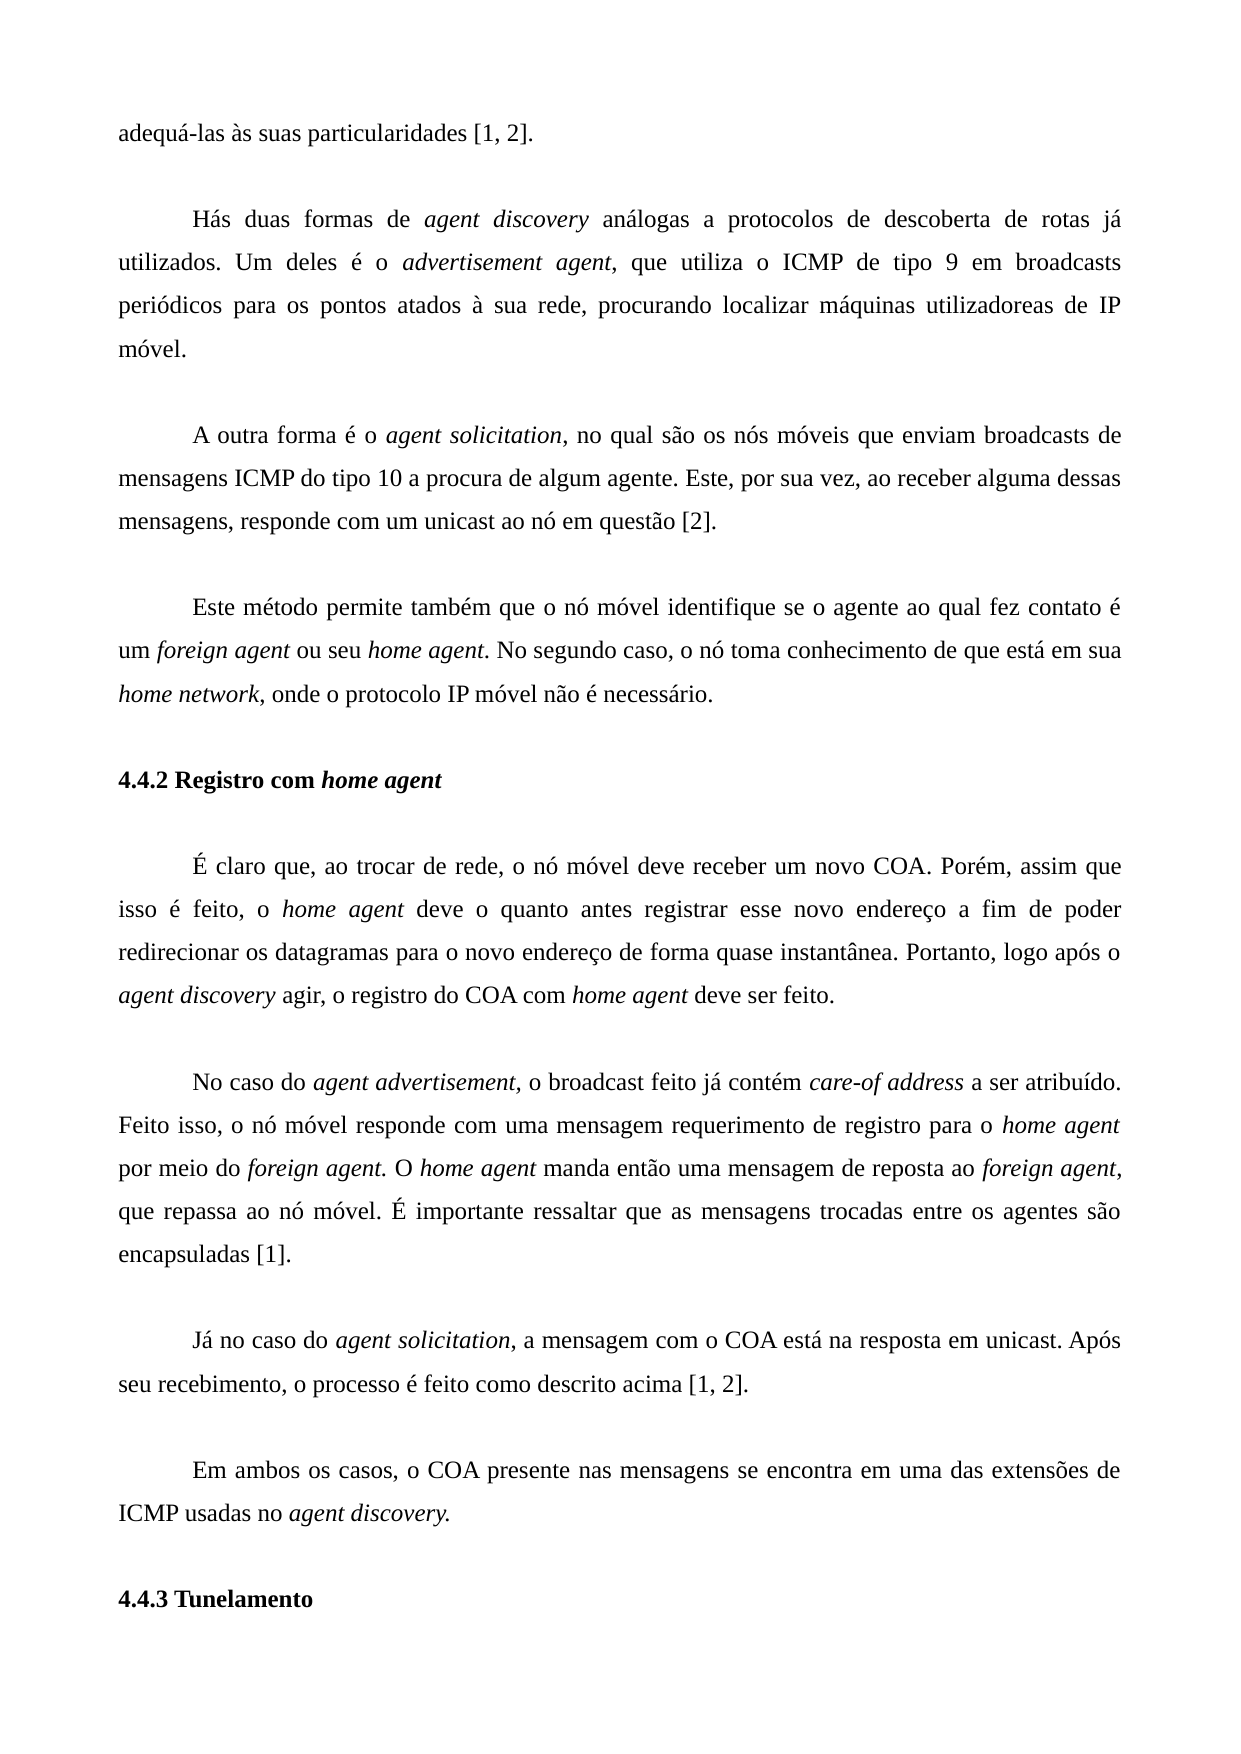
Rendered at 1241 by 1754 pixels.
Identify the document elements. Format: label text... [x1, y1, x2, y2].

text Já no caso do agent solicitation, a mensagem com o COA está na resposta em unicast. Após seu recebimento, o processo é feito como descrito acima [1, 2]. [118, 1326, 1122, 1397]
text 4.4.3 Tunelamento [118, 1584, 1122, 1613]
text 4.4.2 Registro com home agent [118, 765, 1122, 794]
text É claro que, ao trocar de rede, o nó móvel deve receber um novo COA. Porém, assim que isso é feito, o home agent deve o quanto antes registrar esse novo endereço a fim de poder redirecionar os datagramas para o novo endereço de forma quase instantânea. Portanto, logo após o agent discovery agir, o registro do COA com home agent deve ser feito. [118, 851, 1122, 1009]
text Em ambos os casos, o COA presente nas mensagens se encontra em uma das extensões de ICMP usadas no agent discovery. [118, 1455, 1122, 1527]
text Hás duas formas de agent discovery análogas a protocolos de descoberta de rotas já utilizados. Um deles é o advertisement agent, que utiliza o ICMP de tipo 9 em broadcasts periódicos para os pontos atados à sua rede, procurando localizar máquinas utilizadoreas de IP móvel. [118, 204, 1122, 362]
text A outra forma é o agent solicitation, no qual são os nós móveis que enviam broadcasts de mensagens ICMP do tipo 10 a procura de algum agente. Este, por sua vez, ao receber alguma dessas mensagens, responde com um unicast ao nó em questão [2]. [118, 420, 1122, 535]
text adequá-las às suas particularidades [1, 2]. [118, 118, 1122, 147]
text Este método permite também que o nó móvel identifique se o agente ao qual fez contato é um foreign agent ou seu home agent. No segundo caso, o nó toma conhecimento de que está em sua home network, onde o protocolo IP móvel não é necessário. [118, 592, 1122, 707]
text No caso do agent advertisement, o broadcast feito já contém care-of address a ser atribuído. Feito isso, o nó móvel responde com uma mensagem requerimento de registro para o home agent por meio do foreign agent. O home agent manda então uma mensagem de reposta ao foreign agent, que repassa ao nó móvel. É importante ressaltar que as mensagens trocadas entre os agentes são encapsuladas [1]. [118, 1067, 1122, 1268]
